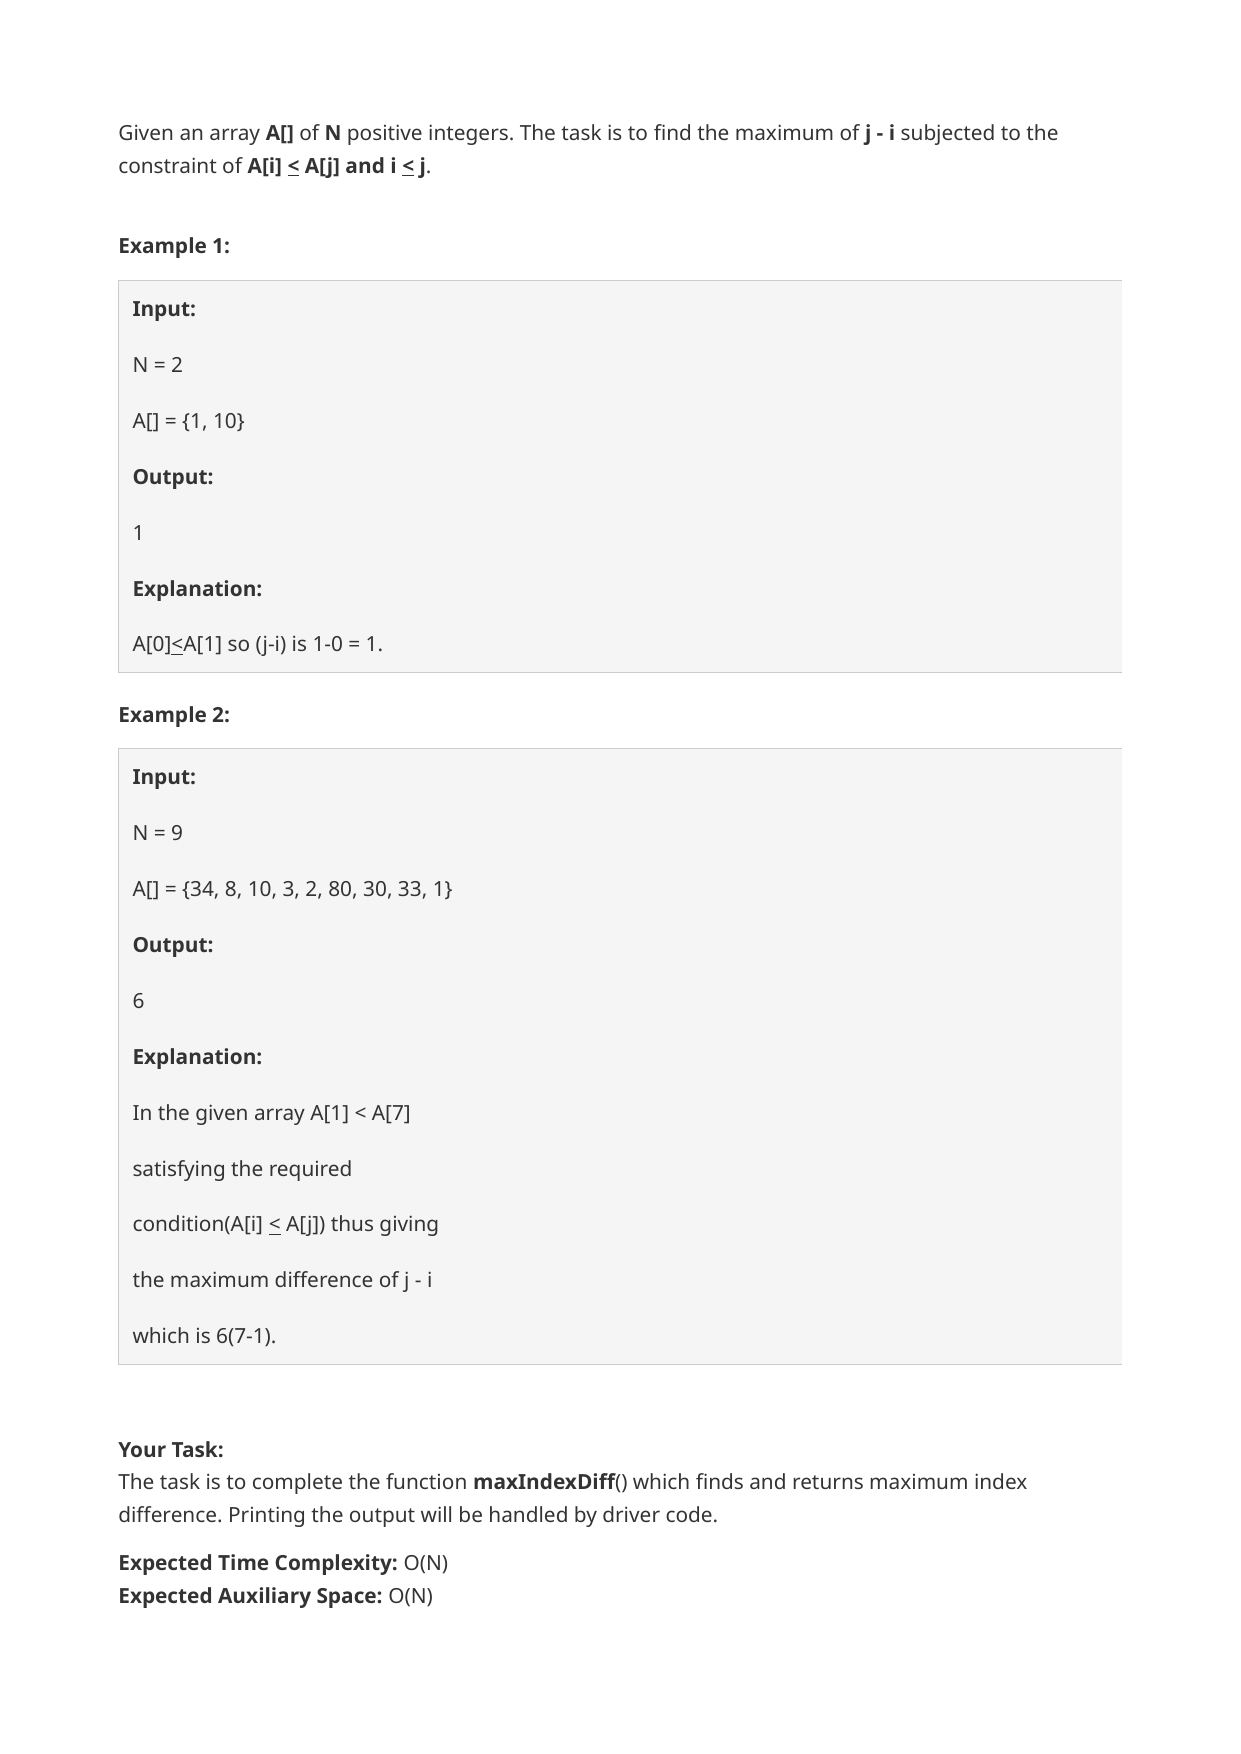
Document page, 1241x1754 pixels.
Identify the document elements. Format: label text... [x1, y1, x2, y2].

text Output: [119, 916, 1122, 958]
text Example 1: [118, 232, 1122, 260]
text Input: [119, 281, 1122, 322]
text A[0]<A[1] so (j-i) is 1-0 = 1. [119, 615, 1122, 672]
text Input: [119, 749, 1122, 791]
text 6 [119, 972, 1122, 1014]
text the maximum difference of j - i [119, 1251, 1122, 1294]
text Explanation: [119, 559, 1122, 602]
text 1 [119, 503, 1122, 546]
text Example 2: [118, 700, 1122, 728]
text In the given array A[1] < A[7] [119, 1083, 1122, 1126]
text satisfying the required [119, 1139, 1122, 1182]
text which is 6(7-1). [119, 1307, 1122, 1364]
text A[] = {1, 10} [119, 392, 1122, 434]
text A[] = {34, 8, 10, 3, 2, 80, 30, 33, 1} [119, 860, 1122, 902]
text Your Task: The task is to complete the function maxIndexDiff() which finds and returns maximum index difference. Printing the output will be handled by driver code. [118, 1435, 1122, 1528]
text N = 9 [119, 804, 1122, 846]
text Expected Time Complexity: O(N) Expected Auxiliary Space: O(N) [118, 1548, 1122, 1609]
text N = 2 [119, 336, 1122, 378]
text condition(A[i] < A[j]) thus giving [119, 1195, 1122, 1238]
text Given an array A[] of N positive integers. The task is to find the maximum of j - i subjected to the constraint of A[i] < A[j] and i < j. [118, 118, 1122, 212]
text Output: [119, 448, 1122, 490]
text Explanation: [119, 1028, 1122, 1070]
